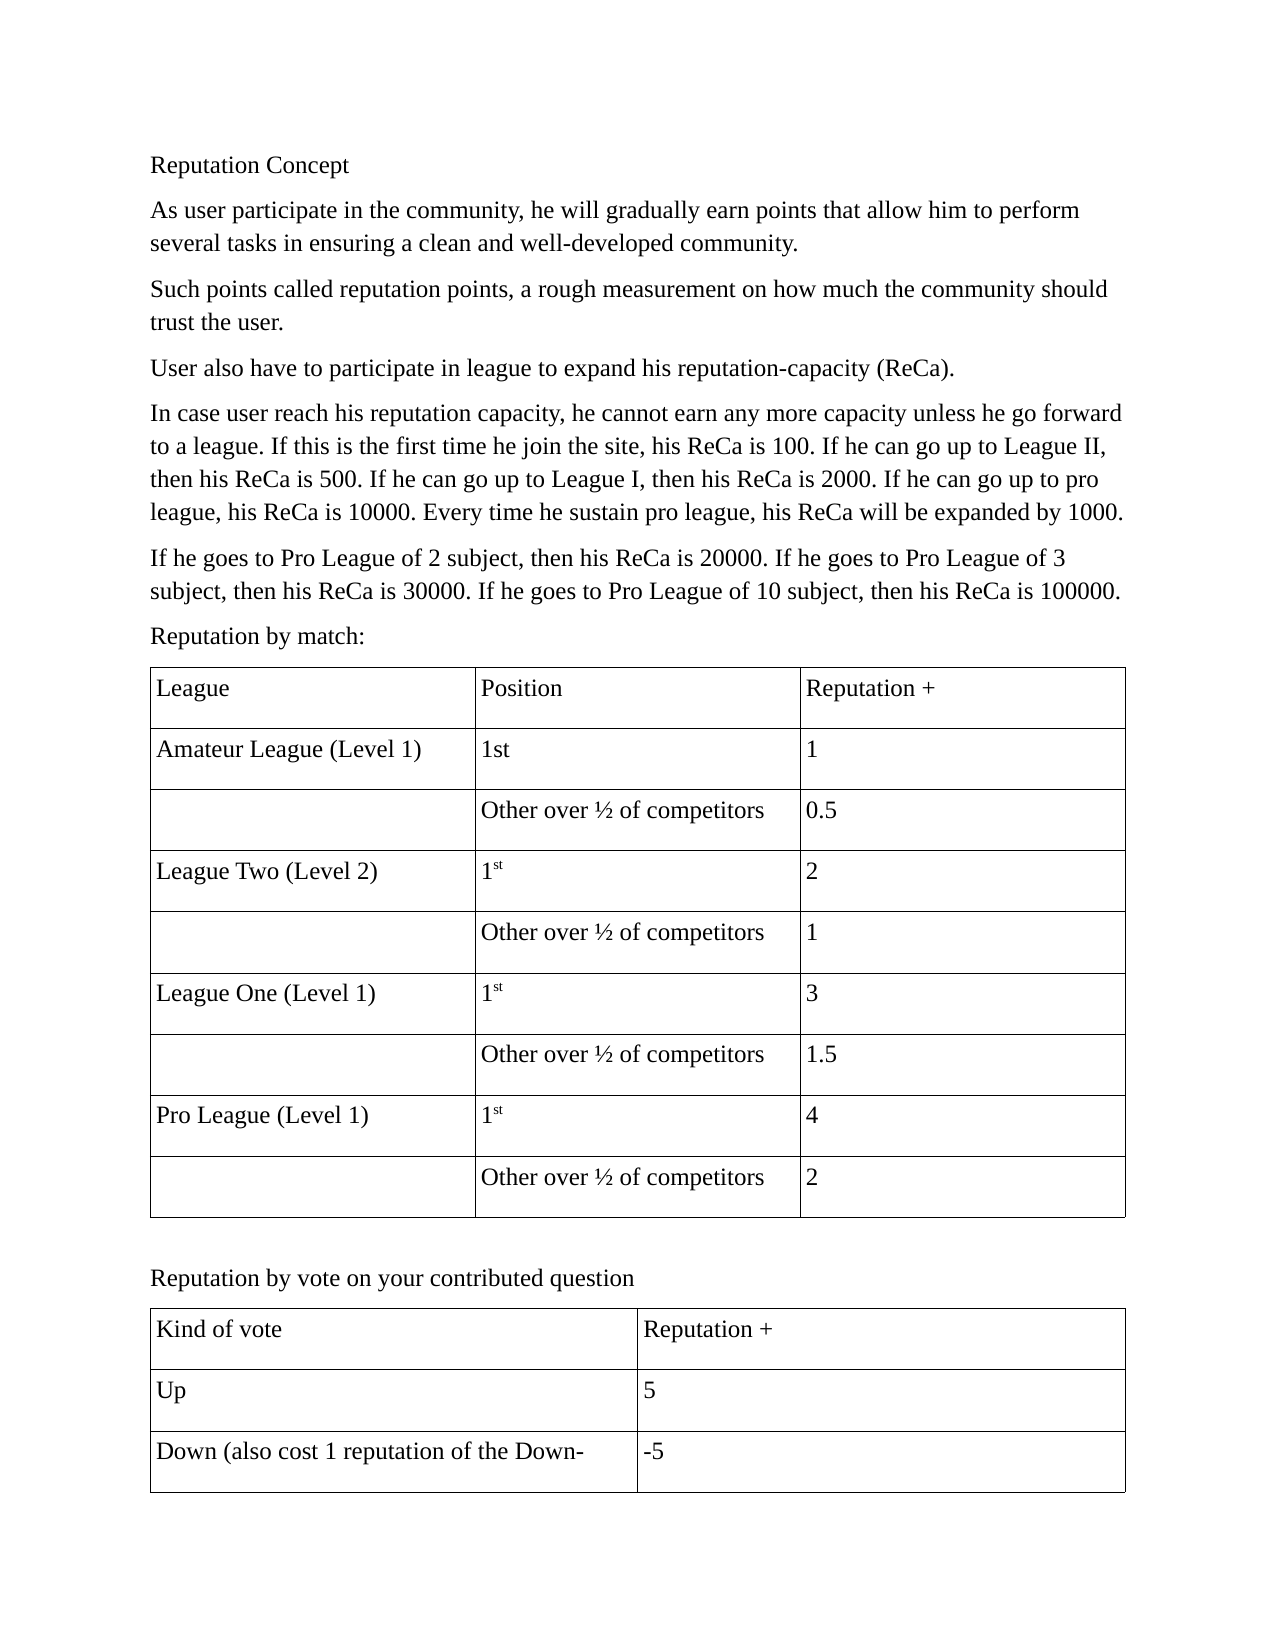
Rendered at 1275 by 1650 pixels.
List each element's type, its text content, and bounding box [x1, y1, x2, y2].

table_cell 2 [801, 851, 1125, 911]
table_cell 1st [476, 729, 800, 789]
table_cell Amateur League (Level 1) [151, 729, 475, 789]
table_cell [151, 1157, 475, 1217]
table_cell [151, 790, 475, 850]
table_cell 3 [801, 974, 1125, 1034]
text Reputation Concept [150, 150, 1125, 179]
table_cell 4 [801, 1096, 1125, 1156]
table_header Kind of vote [151, 1309, 637, 1369]
table_cell 1 [801, 912, 1125, 972]
text Reputation by match: [150, 621, 1125, 650]
table_header Reputation + [801, 668, 1125, 728]
table_cell 1.5 [801, 1035, 1125, 1095]
text User also have to participate in league to expand his reputation-capacity (ReCa). [150, 353, 1125, 381]
table_cell 1st [476, 974, 800, 1034]
table_cell Other over ½ of competitors [476, 1157, 800, 1217]
text As user participate in the community, he will gradually earn points that allow him to perform several tasks in ensuring a clean and well-developed community. [150, 196, 1125, 257]
table_cell League Two (Level 2) [151, 851, 475, 911]
table_cell [151, 1035, 475, 1095]
text If he goes to Pro League of 2 subject, then his ReCa is 20000. If he goes to Pro League of 3 subject, then his ReCa is 30000. If he goes to Pro League of 10 subject, then his ReCa is 100000. [150, 543, 1125, 604]
table_cell 0.5 [801, 790, 1125, 850]
table_header Position [476, 668, 800, 728]
table_cell [151, 912, 475, 972]
table_cell Other over ½ of competitors [476, 912, 800, 972]
table_cell Up [151, 1370, 637, 1431]
table_cell 1st [476, 1096, 800, 1156]
table_cell 1 [801, 729, 1125, 789]
table_cell -5 [638, 1432, 1125, 1492]
text Such points called reputation points, a rough measurement on how much the community should trust the user. [150, 274, 1125, 336]
table_cell Down (also cost 1 reputation of the Down- [151, 1432, 637, 1492]
table_cell Other over ½ of competitors [476, 1035, 800, 1095]
table_cell 5 [638, 1370, 1125, 1431]
table_cell Pro League (Level 1) [151, 1096, 475, 1156]
table_cell 1st [476, 851, 800, 911]
table_cell Other over ½ of competitors [476, 790, 800, 850]
table_cell 2 [801, 1157, 1125, 1217]
text In case user reach his reputation capacity, he cannot earn any more capacity unless he go forward to a league. If this is the first time he join the site, his ReCa is 100. If he can go up to League II, then his ReCa is 500. If he can go up to League I, then his ReCa is 2000. If he can go up to pro league, his ReCa is 10000. Every time he sustain pro league, his ReCa will be expanded by 1000. [150, 398, 1125, 526]
table_header Reputation + [638, 1309, 1125, 1369]
table_cell League One (Level 1) [151, 974, 475, 1034]
text Reputation by vote on your contributed question [150, 1263, 1125, 1291]
table_header League [151, 668, 475, 728]
